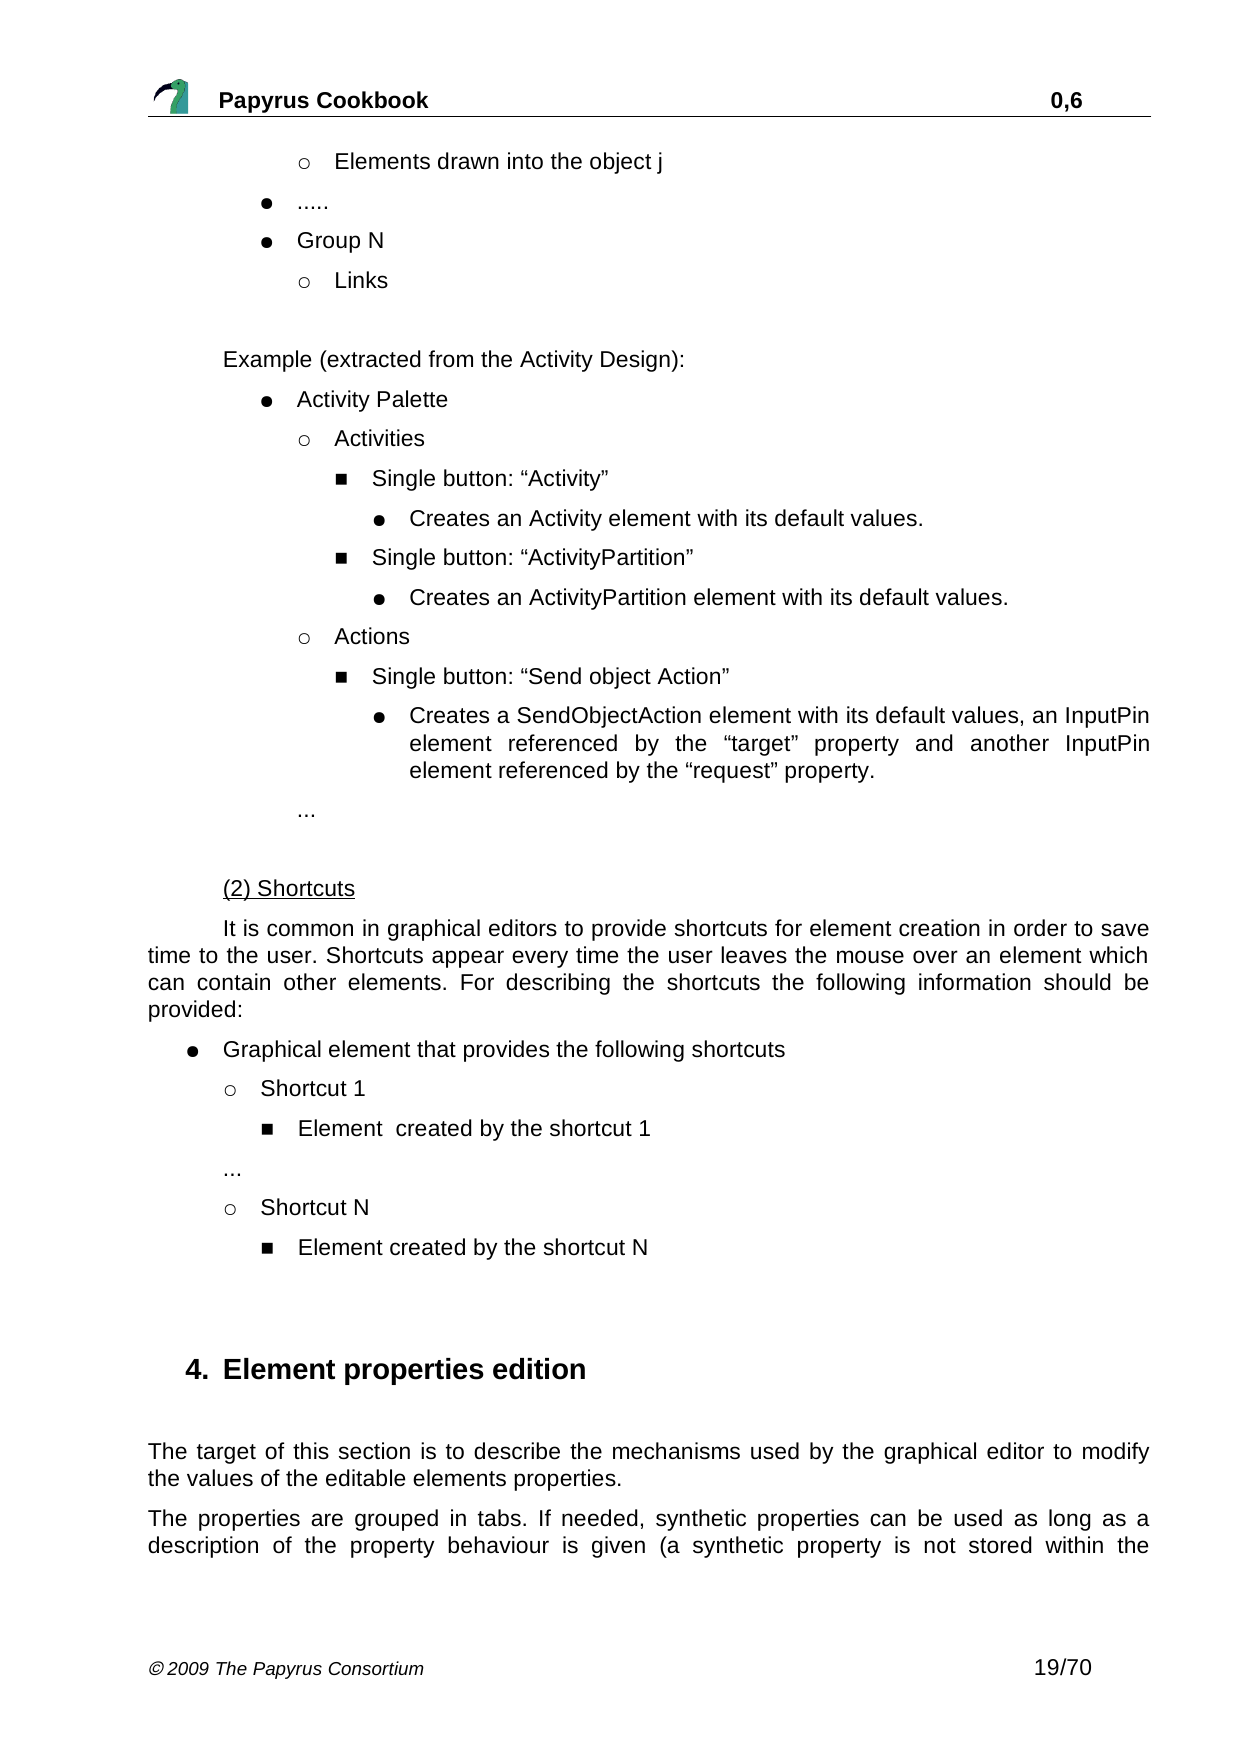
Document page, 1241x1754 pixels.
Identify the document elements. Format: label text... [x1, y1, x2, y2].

list Element created by the shortcut 1 [260, 1114, 1151, 1141]
list Shortcut N [223, 1193, 1151, 1221]
text The properties are grouped in tabs. If needed, synthetic properties can be used as long as a description of the property behaviour is given (a synthetic property is not stored within the [148, 1504, 1151, 1558]
text ... [222, 796, 1151, 823]
text (2) Shortcuts [148, 875, 1151, 902]
list Graphical element that provides the following shortcuts [185, 1035, 1151, 1062]
list Shortcut 1 [223, 1075, 1151, 1102]
list Elements drawn into the object j [297, 148, 1151, 175]
list Creates an Activity element with its default values. [372, 504, 1151, 531]
list Element properties edition [185, 1352, 1151, 1385]
list Activity Palette [259, 385, 1151, 412]
list ..... [259, 187, 1151, 214]
list Element created by the shortcut N [260, 1233, 1151, 1260]
text It is common in graphical editors to provide shortcuts for element creation in order to save time to the user. Shortcuts appear every time the user leaves the mouse over an element which can contain other elements. For describing the shortcuts the following information should be provided: [148, 914, 1151, 1023]
picture [153, 79, 189, 114]
text Example (extracted from the Activity Design): [148, 346, 1151, 373]
list Single button: “Activity” [334, 464, 1151, 491]
list Links [297, 266, 1151, 293]
list Actions [297, 623, 1151, 650]
list Single button: “Send object Action” [334, 662, 1151, 689]
list Creates an ActivityPartition element with its default values. [372, 583, 1151, 610]
list Group N [259, 227, 1151, 254]
text ... [148, 1154, 1151, 1181]
text The target of this section is to describe the mechanisms used by the graphical editor to modify the values of the editable elements properties. [148, 1437, 1151, 1492]
list Activities [297, 425, 1151, 452]
list Single button: “ActivityPartition” [334, 543, 1151, 571]
list Creates a SendObjectAction element with its default values, an InputPin element referenced by the “target” property and another InputPin element referenced by the “request” property. [372, 702, 1151, 783]
